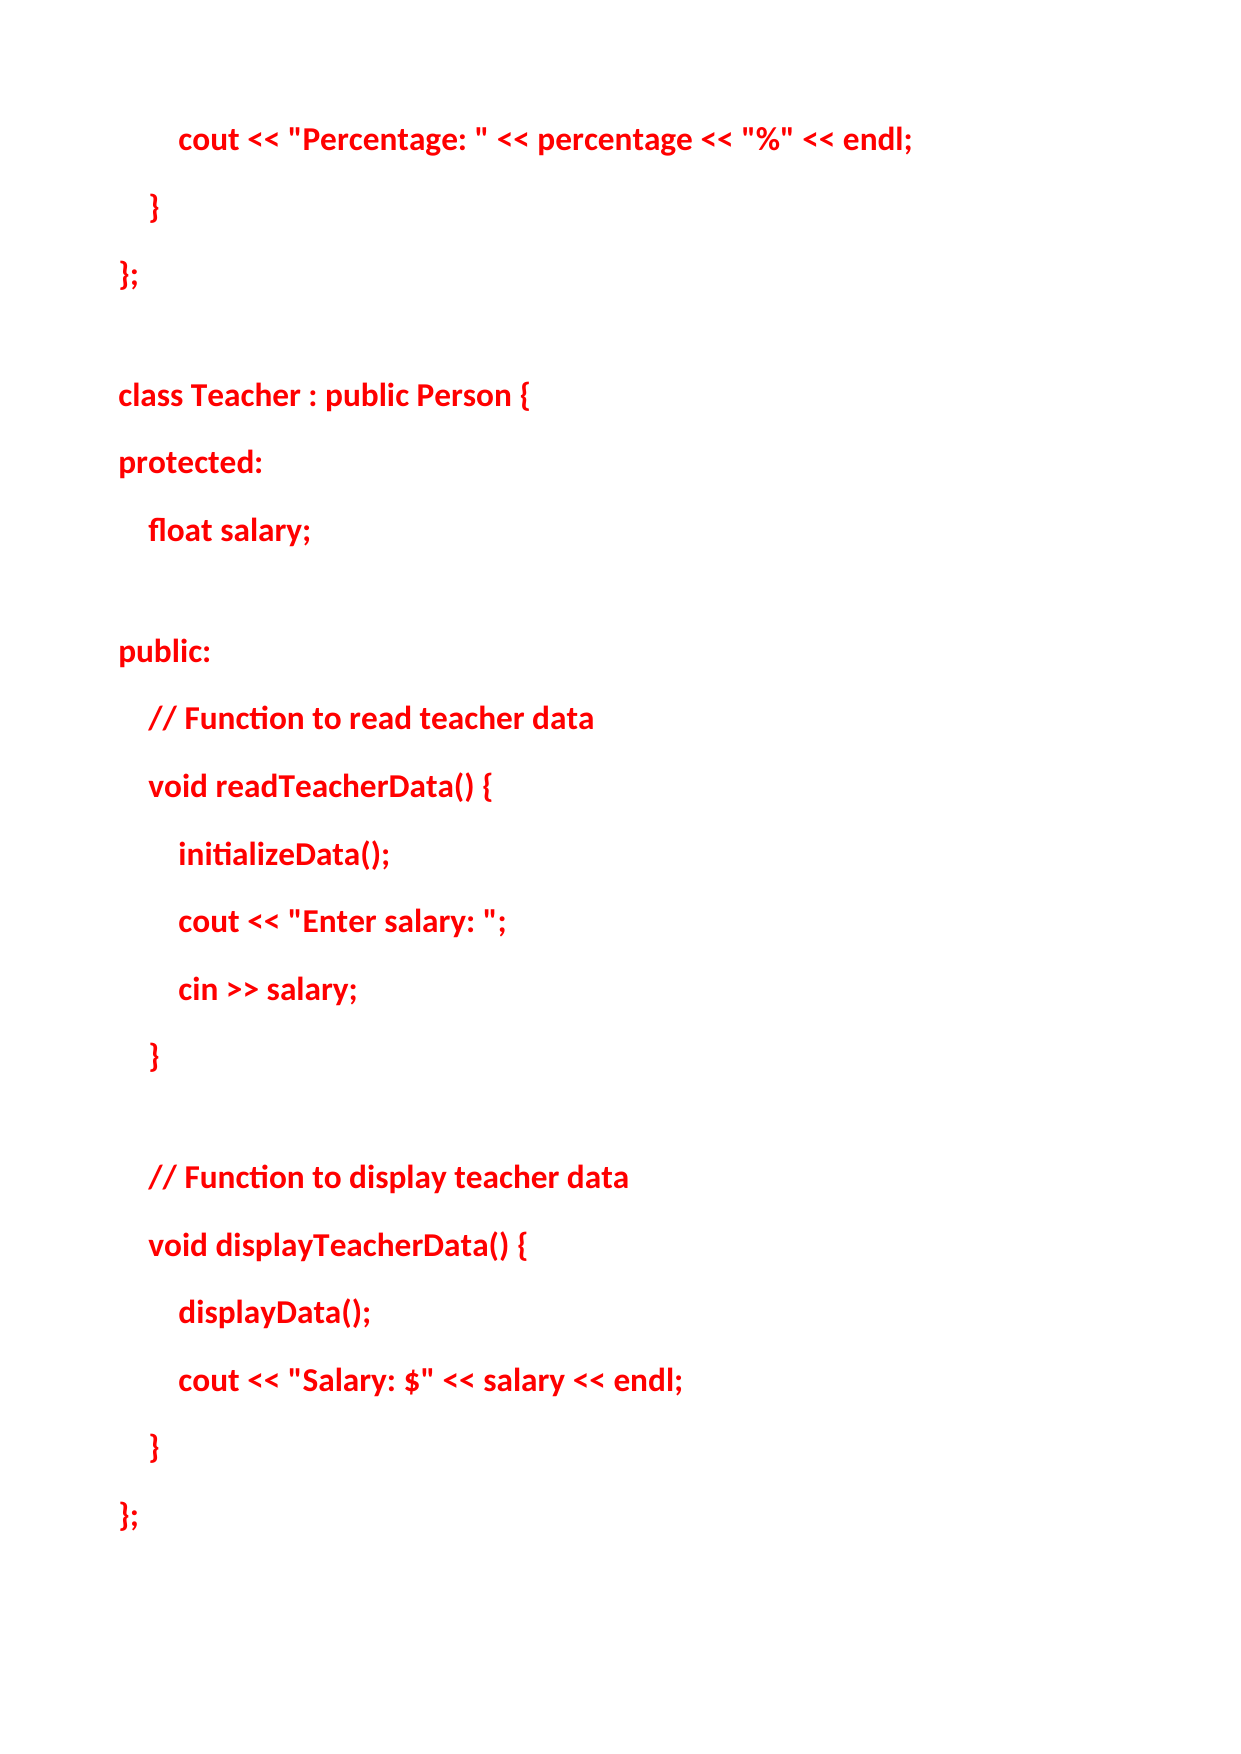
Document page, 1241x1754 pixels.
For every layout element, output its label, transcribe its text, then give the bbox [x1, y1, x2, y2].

text // Function to read teacher data [118, 697, 1122, 738]
text }; [118, 1494, 1122, 1535]
text void displayTeacherData() { [118, 1224, 1122, 1264]
text cout << "Percentage: " << percentage << "%" << endl; [118, 118, 1122, 159]
text public: [118, 630, 1122, 671]
text } [118, 186, 1122, 226]
text displayData(); [118, 1291, 1122, 1332]
text // Function to display teacher data [118, 1156, 1122, 1197]
text protected: [118, 442, 1122, 482]
text cout << "Salary: $" << salary << endl; [118, 1359, 1122, 1399]
text class Teacher : public Person { [118, 374, 1122, 415]
text }; [118, 253, 1122, 294]
text void readTeacherData() { [118, 765, 1122, 806]
text cin >> salary; [118, 968, 1122, 1008]
text } [118, 1426, 1122, 1467]
text float salary; [118, 509, 1122, 550]
text } [118, 1035, 1122, 1076]
text initializeData(); [118, 833, 1122, 873]
text cout << "Enter salary: "; [118, 900, 1122, 941]
